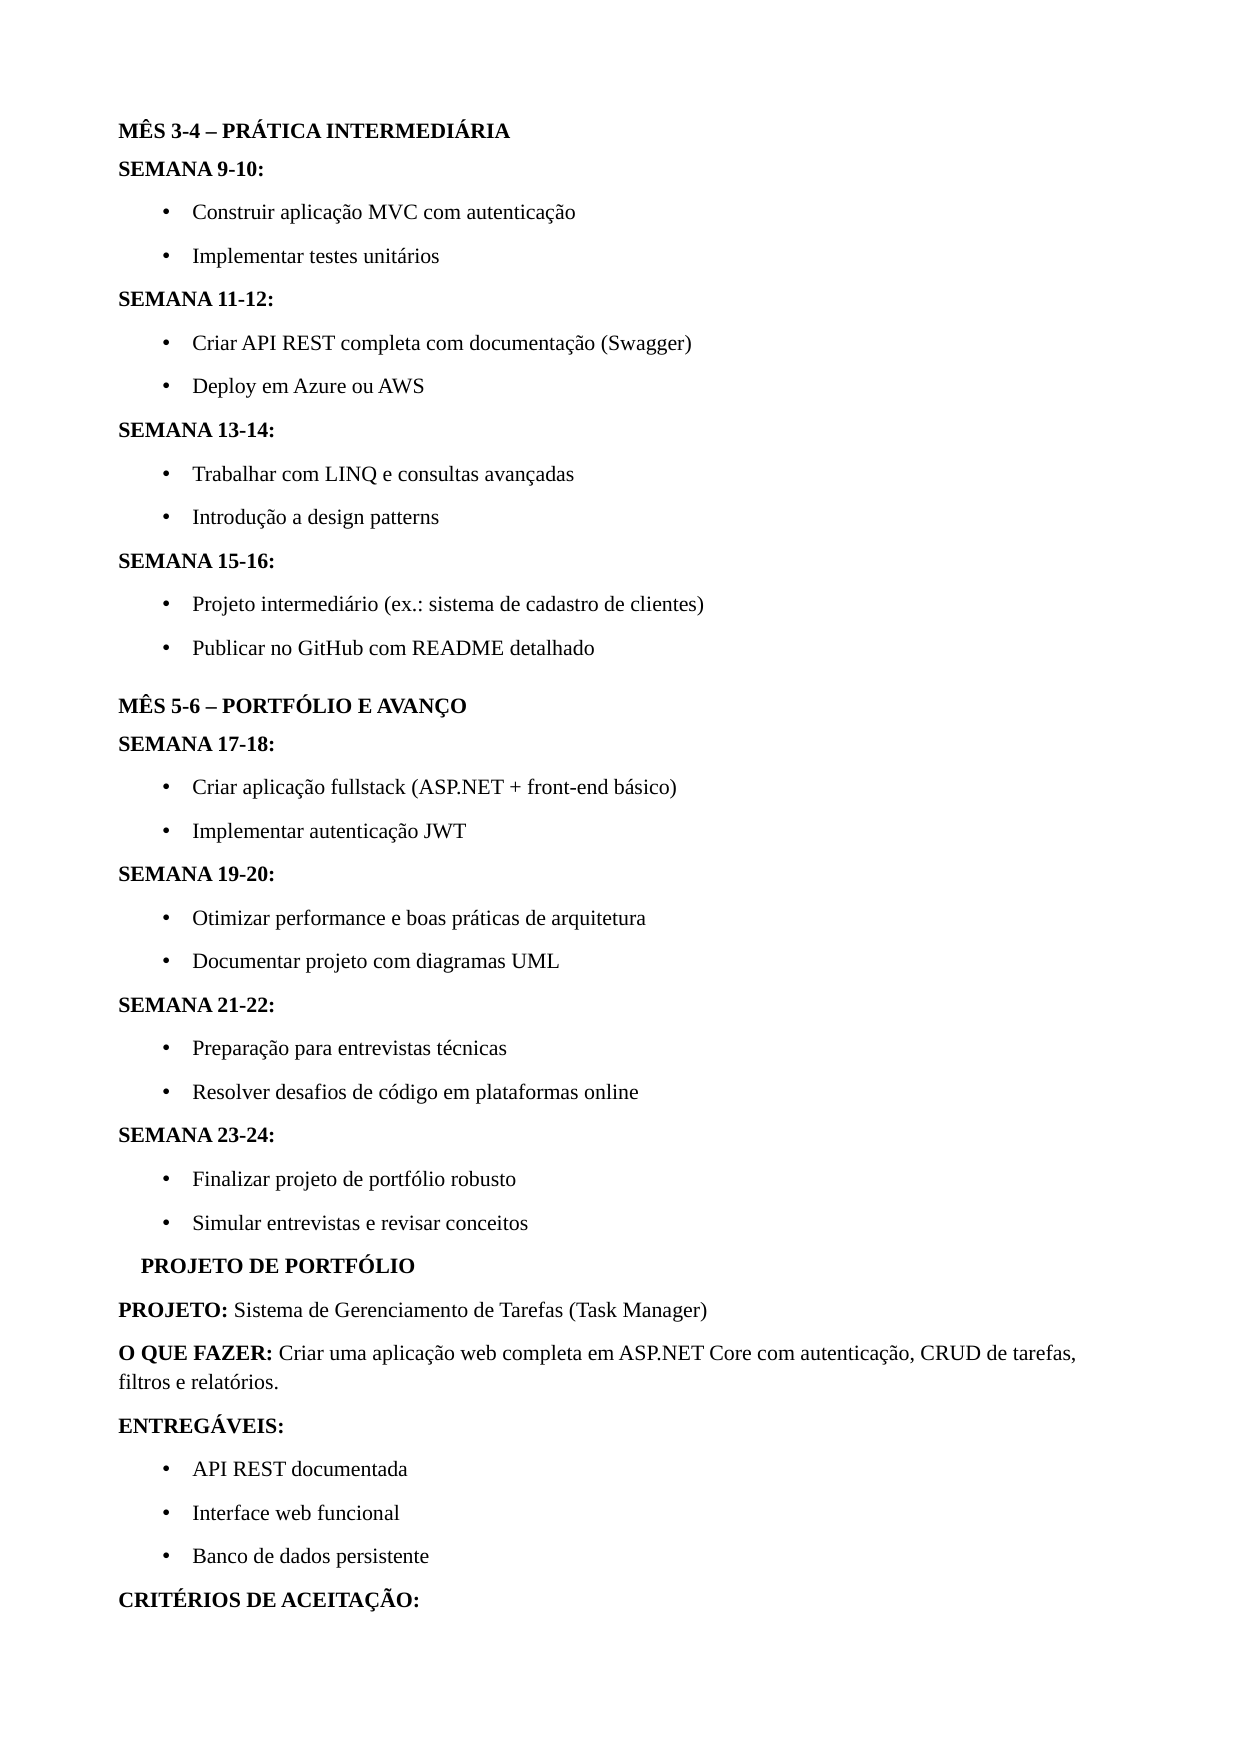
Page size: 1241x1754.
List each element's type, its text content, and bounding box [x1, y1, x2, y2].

text ENTREGÁVEIS: [118, 1413, 1122, 1438]
text 🚀 PROJETO DE PORTFÓLIO [118, 1253, 1122, 1278]
list Projeto intermediário (ex.: sistema de cadastro de clientes) [162, 591, 1122, 616]
list Simular entrevistas e revisar conceitos [162, 1209, 1122, 1235]
text SEMANA 17-18: [118, 731, 1122, 756]
subtitle MÊS 5-6 – PORTFÓLIO E AVANÇO [118, 693, 1122, 718]
text SEMANA 9-10: [118, 156, 1122, 181]
list API REST documentada [162, 1456, 1122, 1481]
list Trabalhar com LINQ e consultas avançadas [162, 461, 1122, 486]
list Finalizar projeto de portfólio robusto [162, 1166, 1122, 1191]
list Interface web funcional [162, 1500, 1122, 1525]
list Otimizar performance e boas práticas de arquitetura [162, 905, 1122, 930]
text SEMANA 19-20: [118, 861, 1122, 886]
text SEMANA 23-24: [118, 1122, 1122, 1148]
list Implementar testes unitários [162, 243, 1122, 268]
text SEMANA 13-14: [118, 417, 1122, 442]
list Criar aplicação fullstack (ASP.NET + front-end básico) [162, 774, 1122, 799]
list Documentar projeto com diagramas UML [162, 948, 1122, 973]
text SEMANA 11-12: [118, 286, 1122, 312]
list Preparação para entrevistas técnicas [162, 1035, 1122, 1061]
list Resolver desafios de código em plataformas online [162, 1079, 1122, 1104]
list Implementar autenticação JWT [162, 818, 1122, 843]
text PROJETO: Sistema de Gerenciamento de Tarefas (Task Manager) [118, 1297, 1122, 1322]
text SEMANA 21-22: [118, 992, 1122, 1017]
list Banco de dados persistente [162, 1543, 1122, 1568]
text O QUE FAZER: Criar uma aplicação web completa em ASP.NET Core com autenticação, CRUD de tarefas, filtros e relatórios. [118, 1340, 1122, 1394]
list Publicar no GitHub com README detalhado [162, 635, 1122, 660]
list Introdução a design patterns [162, 504, 1122, 529]
list Construir aplicação MVC com autenticação [162, 199, 1122, 224]
list Deploy em Azure ou AWS [162, 373, 1122, 399]
subtitle MÊS 3-4 – PRÁTICA INTERMEDIÁRIA [118, 118, 1122, 143]
text CRITÉRIOS DE ACEITAÇÃO: [118, 1587, 1122, 1612]
text SEMANA 15-16: [118, 548, 1122, 573]
list Criar API REST completa com documentação (Swagger) [162, 330, 1122, 355]
